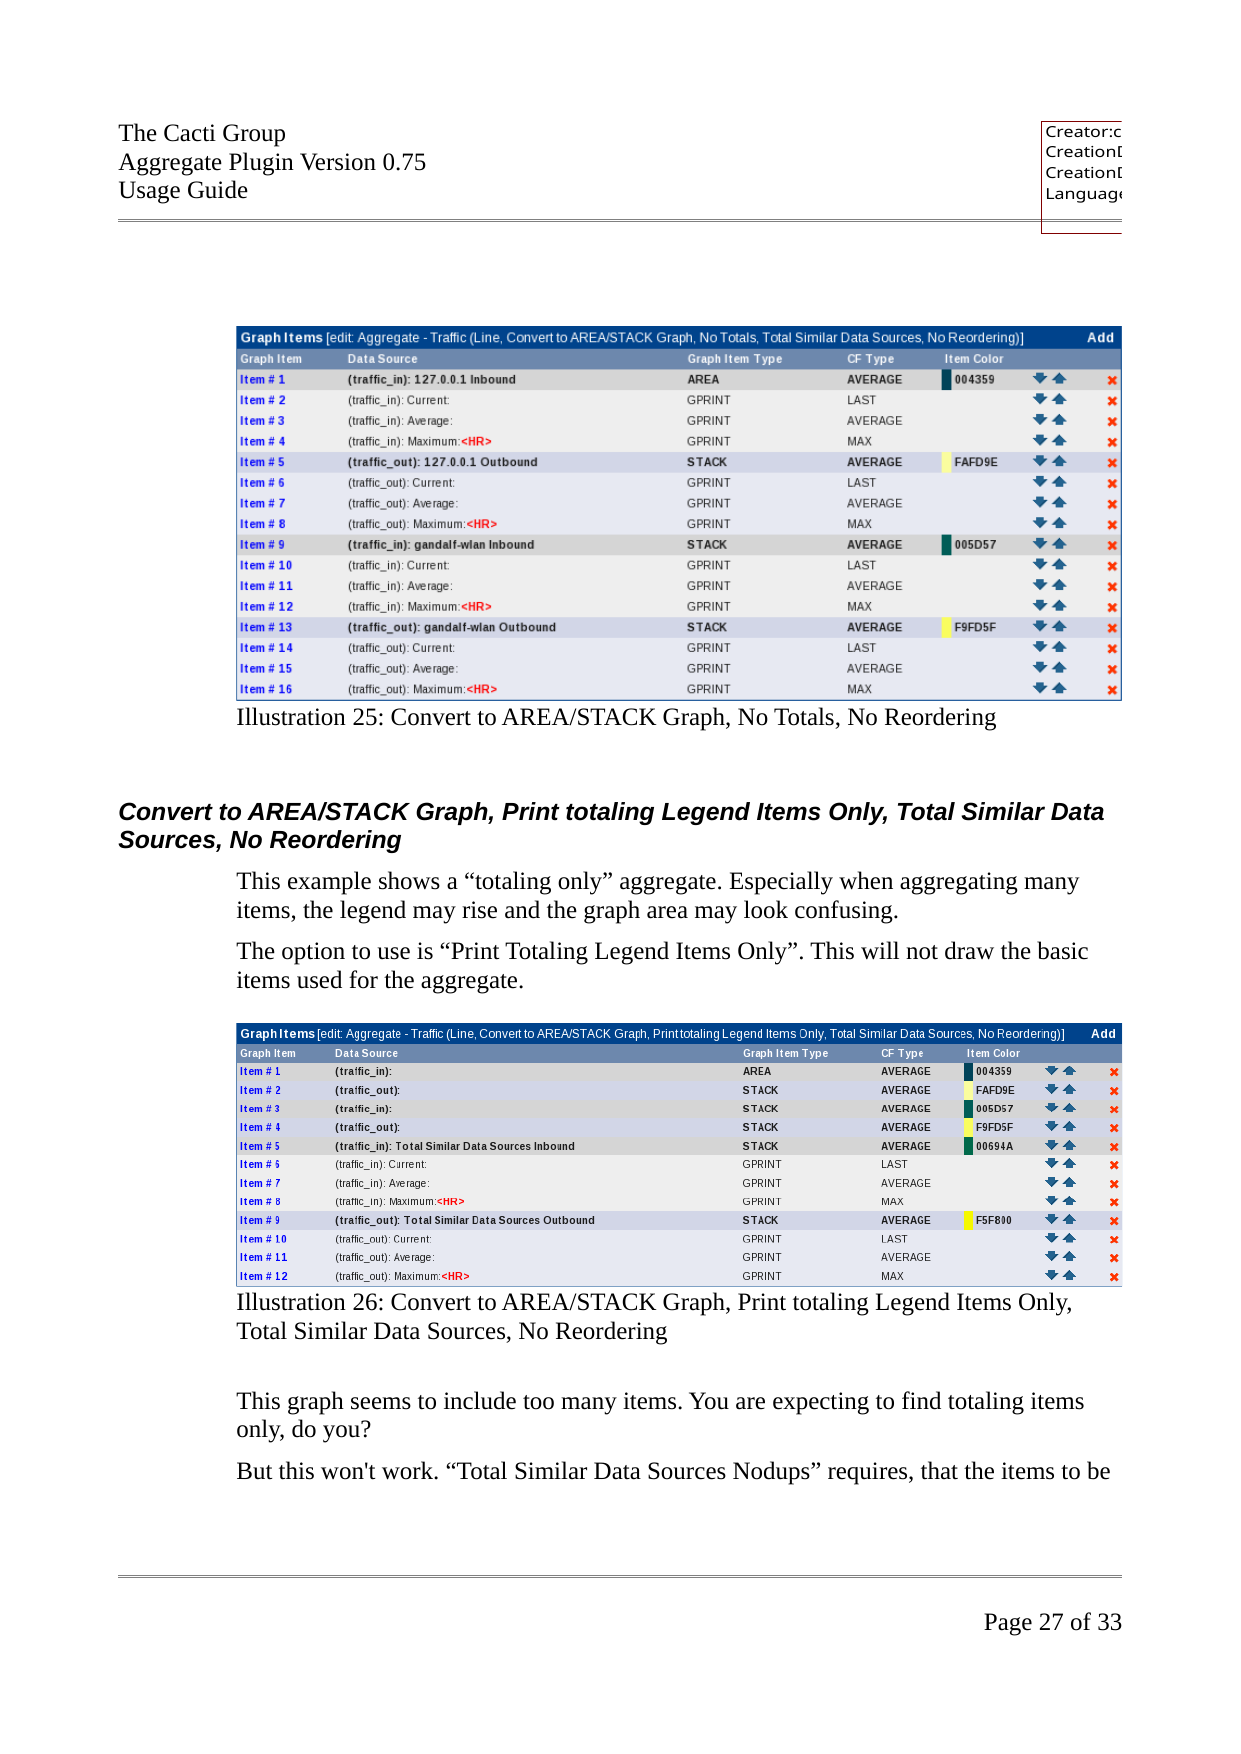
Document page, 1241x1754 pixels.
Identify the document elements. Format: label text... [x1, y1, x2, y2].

text Illustration 26: Convert to AREA/STACK Graph, Print totaling Legend Items Only, Total Similar Data Sources, No Reordering [236, 1287, 1122, 1344]
text Illustration 25: Convert to AREA/STACK Graph, No Totals, No Reordering [236, 702, 1122, 730]
text The option to use is “Print Totaling Legend Items Only”. This will not draw the basic items used for the aggregate. [236, 936, 1122, 994]
text This example shows a “totaling only” aggregate. Especially when aggregating many items, the legend may rise and the graph area may look confusing. [236, 866, 1122, 924]
text But this won't work. “Total Similar Data Sources Nodups” requires, that the items to be [236, 1456, 1122, 1484]
subtitle Convert to AREA/STACK Graph, Print totaling Legend Items Only, Total Similar Data Sources, No Reordering [118, 797, 1122, 854]
picture [236, 326, 1123, 702]
picture [236, 1023, 1123, 1287]
text This graph seems to include too many items. You are expecting to find totaling items only, do you? [236, 1386, 1122, 1443]
